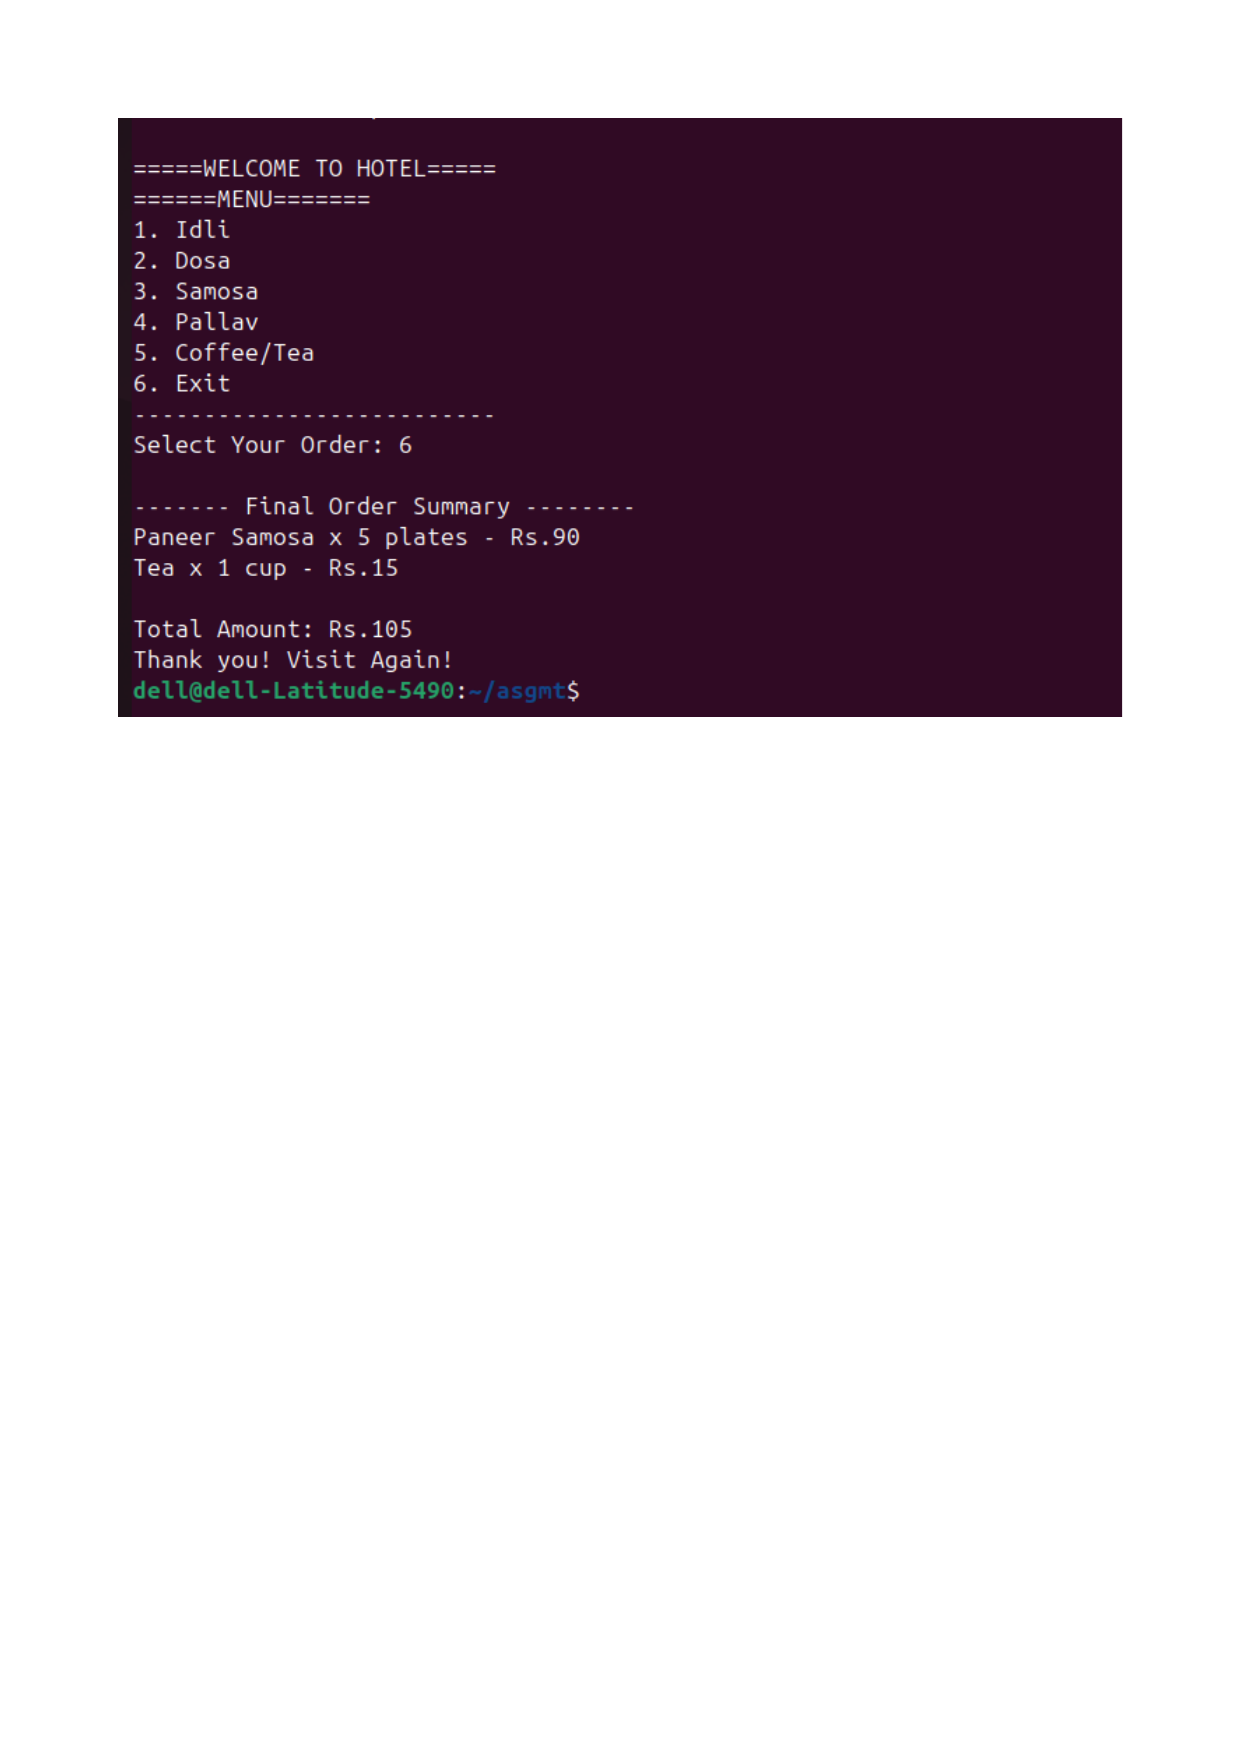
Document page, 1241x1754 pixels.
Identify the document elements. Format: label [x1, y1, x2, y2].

picture [118, 118, 1123, 717]
